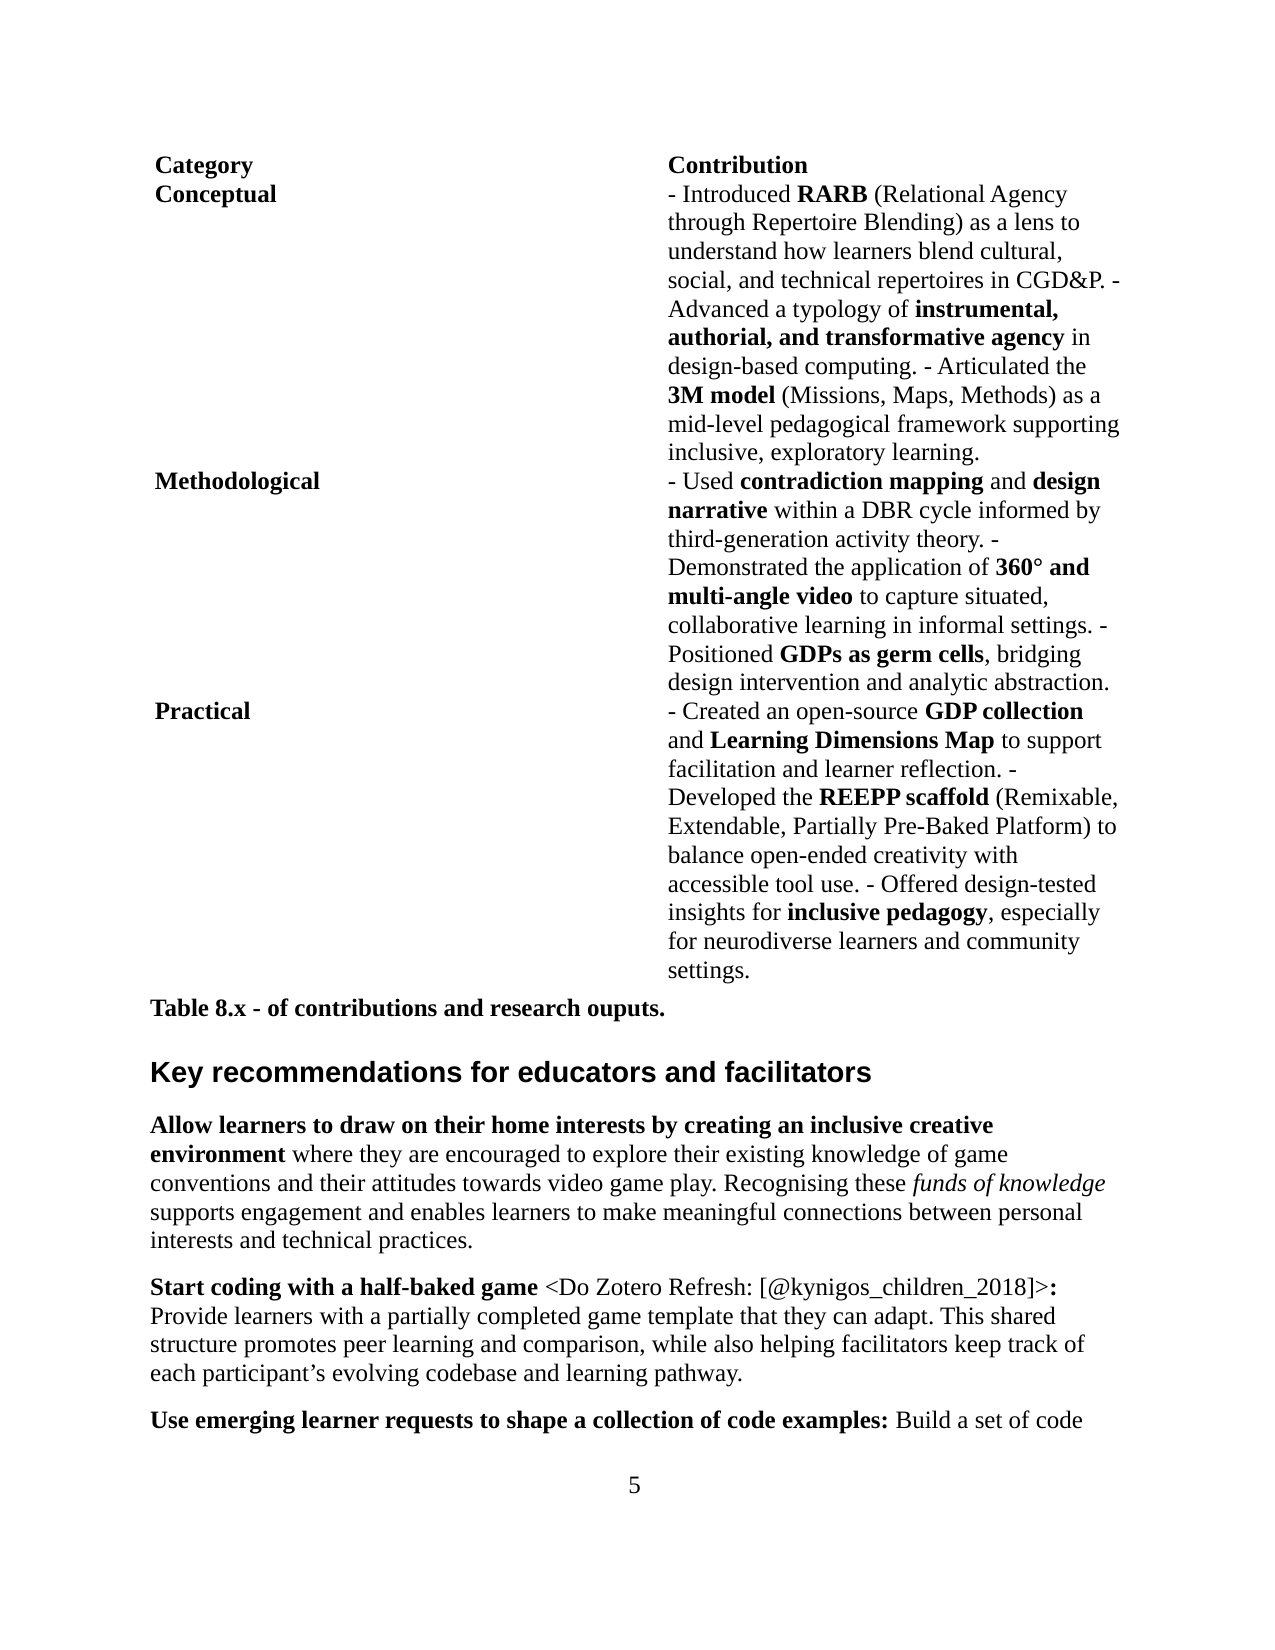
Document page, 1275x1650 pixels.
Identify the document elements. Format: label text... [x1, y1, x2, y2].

table_cell - Created an open-source GDP collection and Learning Dimensions Map to support facilitation and learner reflection. - Developed the REEPP scaffold (Remixable, Extendable, Partially Pre-Baked Platform) to balance open-ended creativity with accessible tool use. - Offered design-tested insights for inclusive pedagogy, especially for neurodiverse learners and community settings. [663, 696, 1125, 984]
table_cell - Used contradiction mapping and design narrative within a DBR cycle informed by third-generation activity theory. - Demonstrated the application of 360° and multi-angle video to capture situated, collaborative learning in informal settings. - Positioned GDPs as germ cells, bridging design intervention and analytic abstraction. [663, 466, 1125, 696]
table_header Contribution [663, 150, 1125, 179]
table_cell Practical [150, 696, 663, 984]
table_cell Methodological [150, 466, 663, 696]
text Allow learners to draw on their home interests by creating an inclusive creative environment where they are encouraged to explore their existing knowledge of game conventions and their attitudes towards video game play. Recognising these funds of knowledge supports engagement and enables learners to make meaningful connections between personal interests and technical practices. [150, 1110, 1125, 1254]
table_cell Conceptual [150, 179, 663, 466]
text Start coding with a half-baked game <Do Zotero Refresh: [@kynigos_children_2018]>: Provide learners with a partially completed game template that they can adapt. This shared structure promotes peer learning and comparison, while also helping facilitators keep track of each participant’s evolving codebase and learning pathway. [150, 1272, 1125, 1387]
text Table 8.x - of contributions and research ouputs. [150, 993, 1125, 1021]
subtitle Key recommendations for educators and facilitators [150, 1055, 1125, 1089]
table_header Category [150, 150, 663, 179]
table_cell - Introduced RARB (Relational Agency through Repertoire Blending) as a lens to understand how learners blend cultural, social, and technical repertoires in CGD&P. - Advanced a typology of instrumental, authorial, and transformative agency in design-based computing. - Articulated the 3M model (Missions, Maps, Methods) as a mid-level pedagogical framework supporting inclusive, exploratory learning. [663, 179, 1125, 466]
text Use emerging learner requests to shape a collection of code examples: Build a set of code [150, 1405, 1125, 1434]
